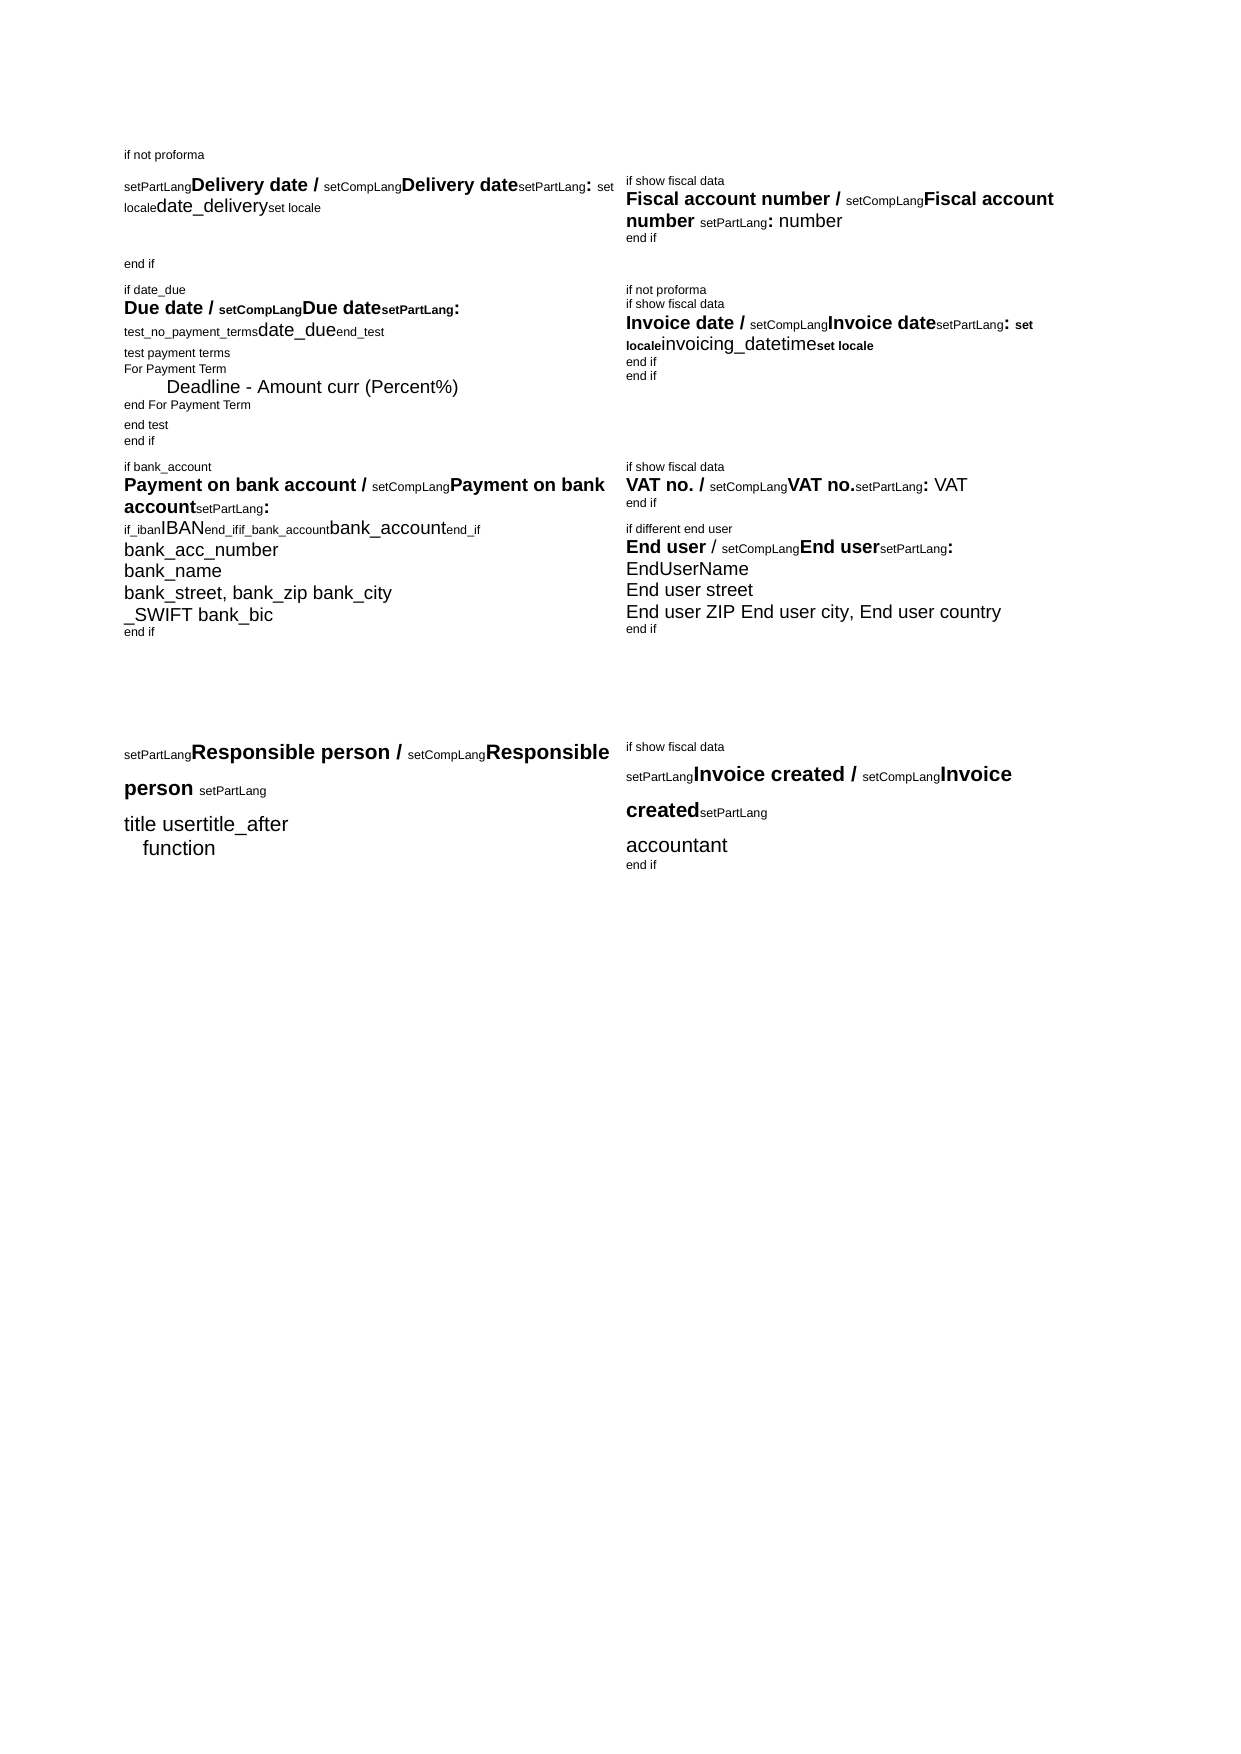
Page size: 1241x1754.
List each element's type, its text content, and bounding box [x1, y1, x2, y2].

table_cell if show fiscal data Fiscal account number / setCompLangFiscal account number setPartLang: number end if [620, 168, 1122, 251]
table_cell if show fiscal data VAT no. / setCompLangVAT no.setPartLang: VAT end if [620, 454, 1122, 516]
table_cell [620, 251, 1122, 277]
table_header [620, 142, 1122, 168]
table_cell setPartLangDelivery date / setCompLangDelivery datesetPartLang: set localedate_deliveryset locale [118, 168, 620, 251]
table_cell if different end user End user / setCompLangEnd usersetPartLang: EndUserName End user street End user ZIP End user city, End user country end if [620, 516, 1122, 645]
table_cell end if [118, 251, 620, 277]
table_header if not proforma [118, 142, 620, 168]
table_cell if bank_account Payment on bank account / setCompLangPayment on bank accountsetPartLang: if_ibanIBANend_ifif_bank_accountbank_accountend_if bank_acc_number bank_name bank_street, bank_zip bank_city _SWIFT bank_bic end if [118, 454, 620, 645]
table_cell [118, 645, 1122, 734]
table_cell setPartLangResponsible person / setCompLangResponsible person setPartLang title usertitle_after function [118, 734, 620, 877]
table_cell if date_due Due date / setCompLangDue datesetPartLang: test_no_payment_termsdate_dueend_test test payment terms For Payment Term Deadline - Amount curr (Percent%) end For Payment Term end test end if [118, 277, 620, 454]
table_cell if not proforma if show fiscal data Invoice date / setCompLangInvoice datesetPartLang: set localeinvoicing_datetimeset locale end if end if [620, 277, 1122, 454]
table_cell if show fiscal data setPartLangInvoice created / setCompLangInvoice createdsetPartLang accountant end if [620, 734, 1122, 877]
